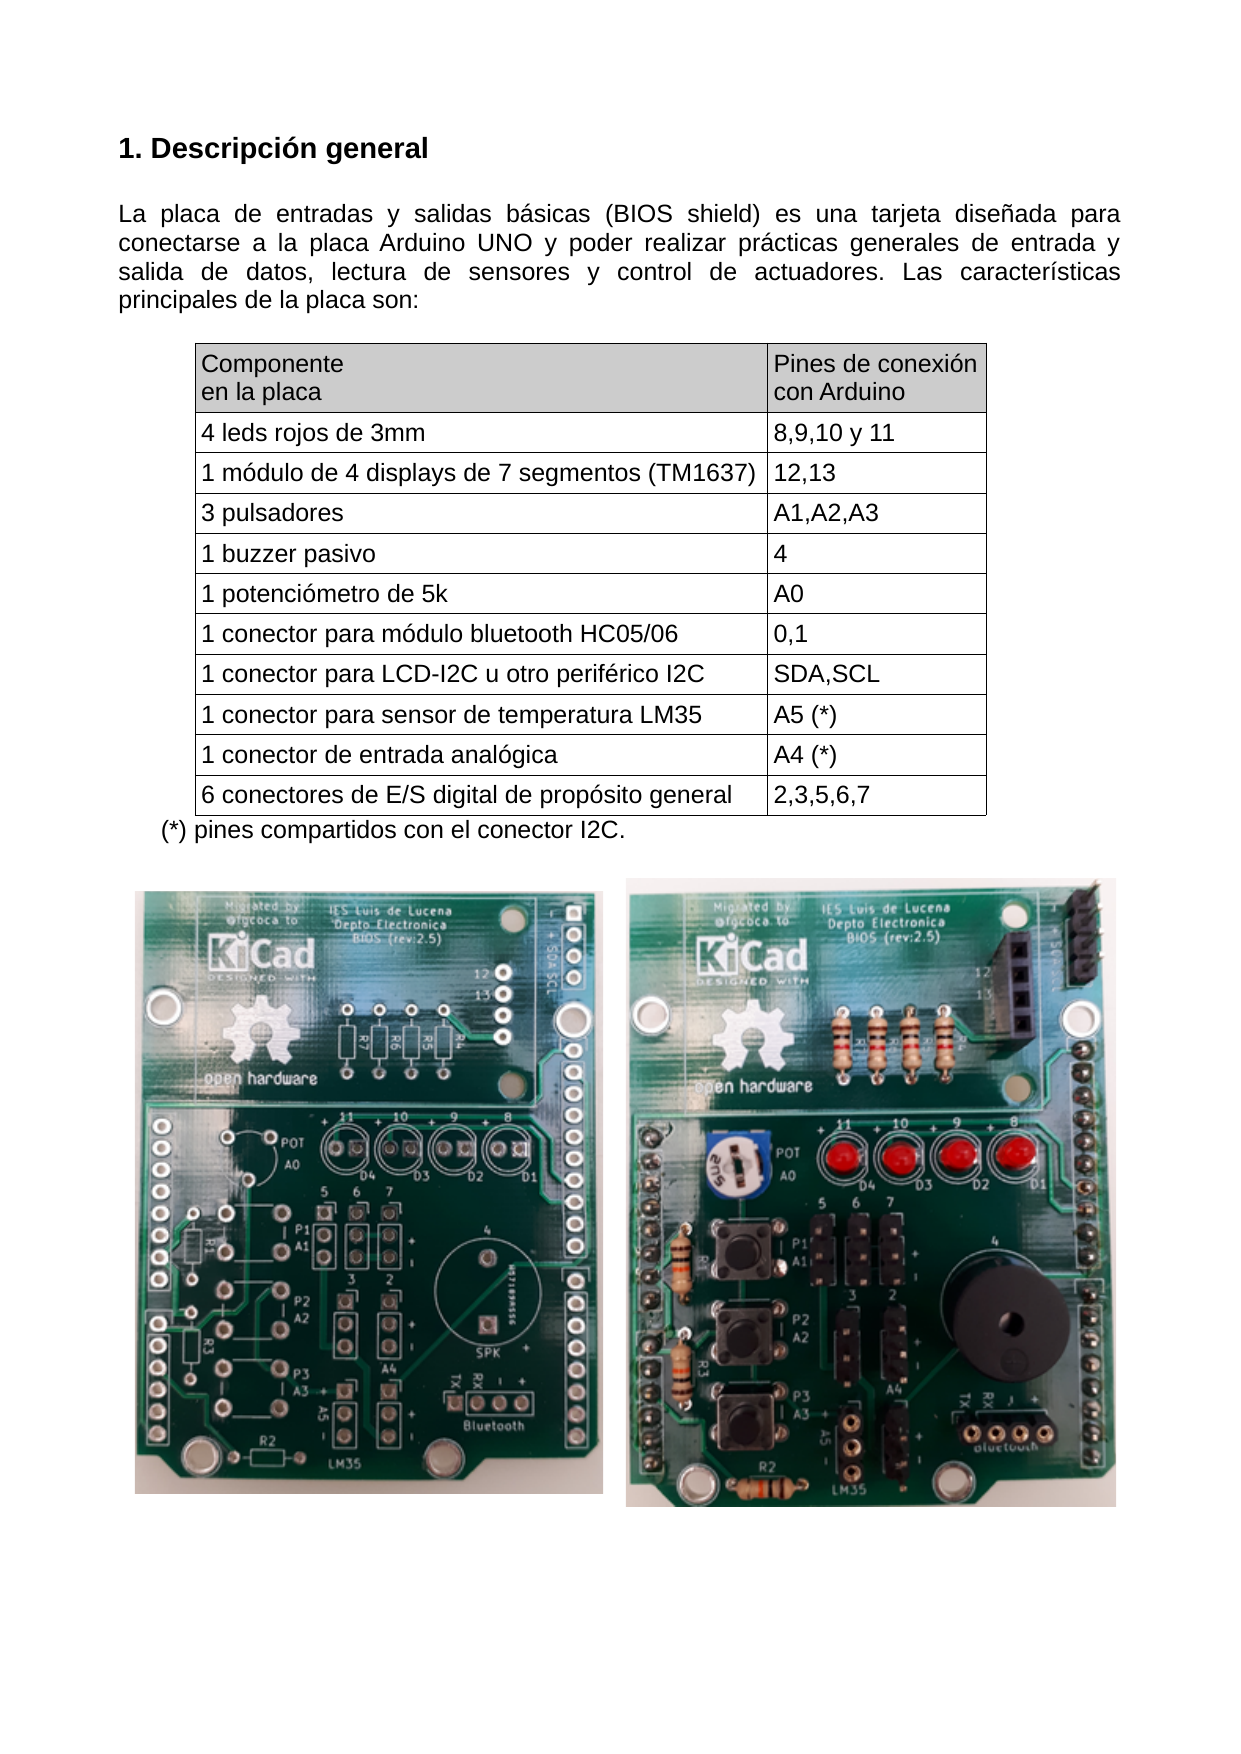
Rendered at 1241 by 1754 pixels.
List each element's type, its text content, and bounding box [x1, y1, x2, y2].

table_cell A1,A2,A3 [768, 494, 986, 533]
table_header [620, 873, 1122, 1512]
subtitle 1. Descripción general [118, 131, 1122, 164]
table_cell 1 potenciómetro de 5k [196, 574, 767, 613]
table_cell 8,9,10 y 11 [768, 413, 986, 452]
table_cell 12,13 [768, 453, 986, 492]
table_cell A0 [768, 574, 986, 613]
picture [625, 878, 1117, 1507]
table_cell SDA,SCL [768, 655, 986, 694]
table_cell 0,1 [768, 614, 986, 654]
table_cell 1 conector de entrada analógica [196, 735, 767, 774]
table_cell A5 (*) [768, 695, 986, 734]
table_header [118, 873, 620, 1512]
table_cell 4 [768, 534, 986, 573]
text (*) pines compartidos con el conector I2C. [118, 815, 1122, 844]
table_cell 1 conector para módulo bluetooth HC05/06 [196, 614, 767, 654]
table_header Pines de conexión con Arduino [768, 344, 986, 412]
table_cell 1 módulo de 4 displays de 7 segmentos (TM1637) [196, 453, 767, 492]
table_cell 1 conector para LCD-I2C u otro periférico I2C [196, 655, 767, 694]
table_cell 1 conector para sensor de temperatura LM35 [196, 695, 767, 734]
text La placa de entradas y salidas básicas (BIOS shield) es una tarjeta diseñada para conectarse a la placa Arduino UNO y poder realizar prácticas generales de entrada y salida de datos, lectura de sensores y control de actuadores. Las características principales de la placa son: [118, 199, 1122, 314]
table_cell 4 leds rojos de 3mm [196, 413, 767, 452]
table_cell A4 (*) [768, 735, 986, 774]
table_header Componente en la placa [196, 344, 767, 412]
table_cell 6 conectores de E/S digital de propósito general [196, 776, 767, 815]
picture [134, 891, 604, 1494]
table_cell 3 pulsadores [196, 494, 767, 533]
table_cell 2,3,5,6,7 [768, 776, 986, 815]
table_cell 1 buzzer pasivo [196, 534, 767, 573]
